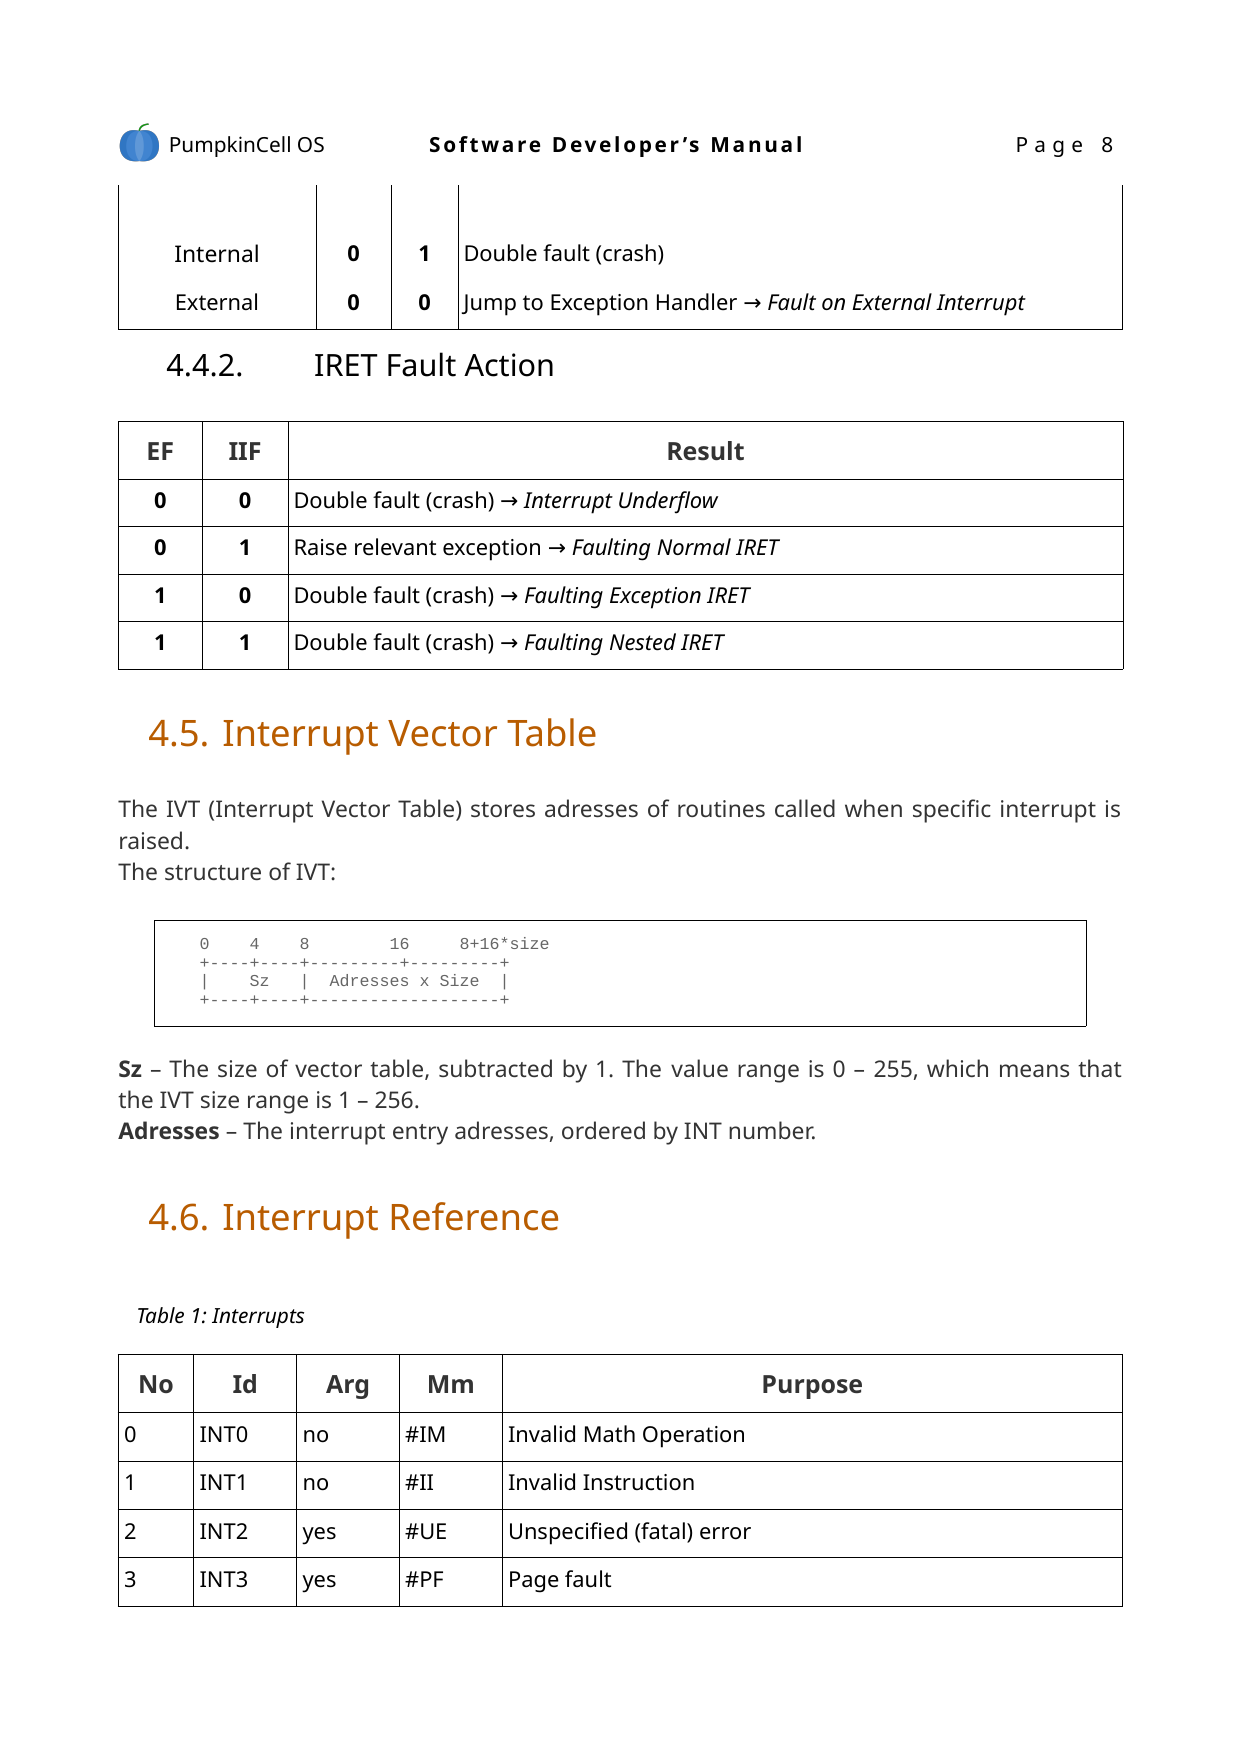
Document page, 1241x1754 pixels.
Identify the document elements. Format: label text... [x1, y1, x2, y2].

table_cell External [119, 281, 316, 328]
table_cell Invalid Math Operation [503, 1413, 1122, 1461]
table_cell 1 [203, 527, 288, 574]
table_cell INT2 [194, 1510, 296, 1557]
text +----+----+-------------------+ [155, 977, 1086, 1026]
text | Sz | Adresses x Size | [155, 958, 1086, 977]
table_cell #PF [400, 1558, 502, 1606]
subtitle Interrupt Vector Table [148, 708, 1122, 757]
table_cell 1 [119, 575, 202, 621]
table_header Result [289, 422, 1123, 479]
text +----+----+---------+---------+ [155, 939, 1086, 958]
table_cell Page fault [503, 1558, 1122, 1606]
table_header IIF [203, 422, 288, 479]
table_header No [119, 1355, 193, 1412]
table_cell 1 [203, 622, 288, 669]
table_cell #II [400, 1462, 502, 1509]
table_header Mm [400, 1355, 502, 1412]
table_cell 0 [317, 233, 391, 281]
table_cell 1 [119, 622, 202, 669]
table_cell 0 [119, 527, 202, 574]
table_cell Invalid Instruction [503, 1462, 1122, 1509]
table_cell Double fault (crash) → Faulting Exception IRET [289, 575, 1123, 621]
table_header Purpose [503, 1355, 1122, 1412]
table_cell 0 [203, 480, 288, 526]
table_cell yes [297, 1558, 399, 1606]
subtitle Interrupt Reference [148, 1192, 1122, 1241]
table_cell #IM [400, 1413, 502, 1461]
table_header Id [194, 1355, 296, 1412]
table_cell INT0 [194, 1413, 296, 1461]
table_cell 0 [317, 281, 391, 328]
text The structure of IVT: [118, 856, 1122, 887]
table_cell Double fault (crash) → Interrupt Underflow [289, 480, 1123, 526]
table_cell Unspecified (fatal) error [503, 1510, 1122, 1557]
table_cell INT3 [194, 1558, 296, 1606]
table_cell 1 [119, 1462, 193, 1509]
table_cell no [297, 1462, 399, 1509]
text The IVT (Interrupt Vector Table) stores adresses of routines called when specific interrupt is raised. [118, 793, 1122, 856]
table_cell 3 [119, 1558, 193, 1606]
table_cell [459, 185, 1122, 232]
table_header Arg [297, 1355, 399, 1412]
table_cell Internal [119, 233, 316, 281]
table_cell [317, 185, 391, 232]
table_cell 0 [119, 480, 202, 526]
table_cell no [297, 1413, 399, 1461]
table_cell yes [297, 1510, 399, 1557]
table_cell #UE [400, 1510, 502, 1557]
table_cell 1 [392, 233, 458, 281]
table_cell Double fault (crash) [459, 233, 1122, 281]
table_header EF [119, 422, 202, 479]
table_cell [392, 185, 458, 232]
table_cell Jump to Exception Handler → Fault on External Interrupt [459, 281, 1122, 328]
table_cell INT1 [194, 1462, 296, 1509]
table_cell Double fault (crash) → Faulting Nested IRET [289, 622, 1123, 669]
picture [115, 118, 164, 167]
table_cell 0 [119, 1413, 193, 1461]
table_cell Raise relevant exception → Faulting Normal IRET [289, 527, 1123, 574]
table_cell 2 [119, 1510, 193, 1557]
table_cell 0 [392, 281, 458, 328]
text Sz – The size of vector table, subtracted by 1. The value range is 0 – 255, which means that the IVT size range is 1 – 256. [118, 1053, 1122, 1115]
text 0 4 8 16 8+16*size [155, 921, 1086, 939]
subtitle IRET Fault Action [166, 343, 1122, 385]
table_cell 0 [203, 575, 288, 621]
table_cell [119, 185, 316, 232]
text Adresses – The interrupt entry adresses, ordered by INT number. [118, 1115, 1122, 1147]
text Table 1: Interrupts [136, 1301, 1122, 1330]
